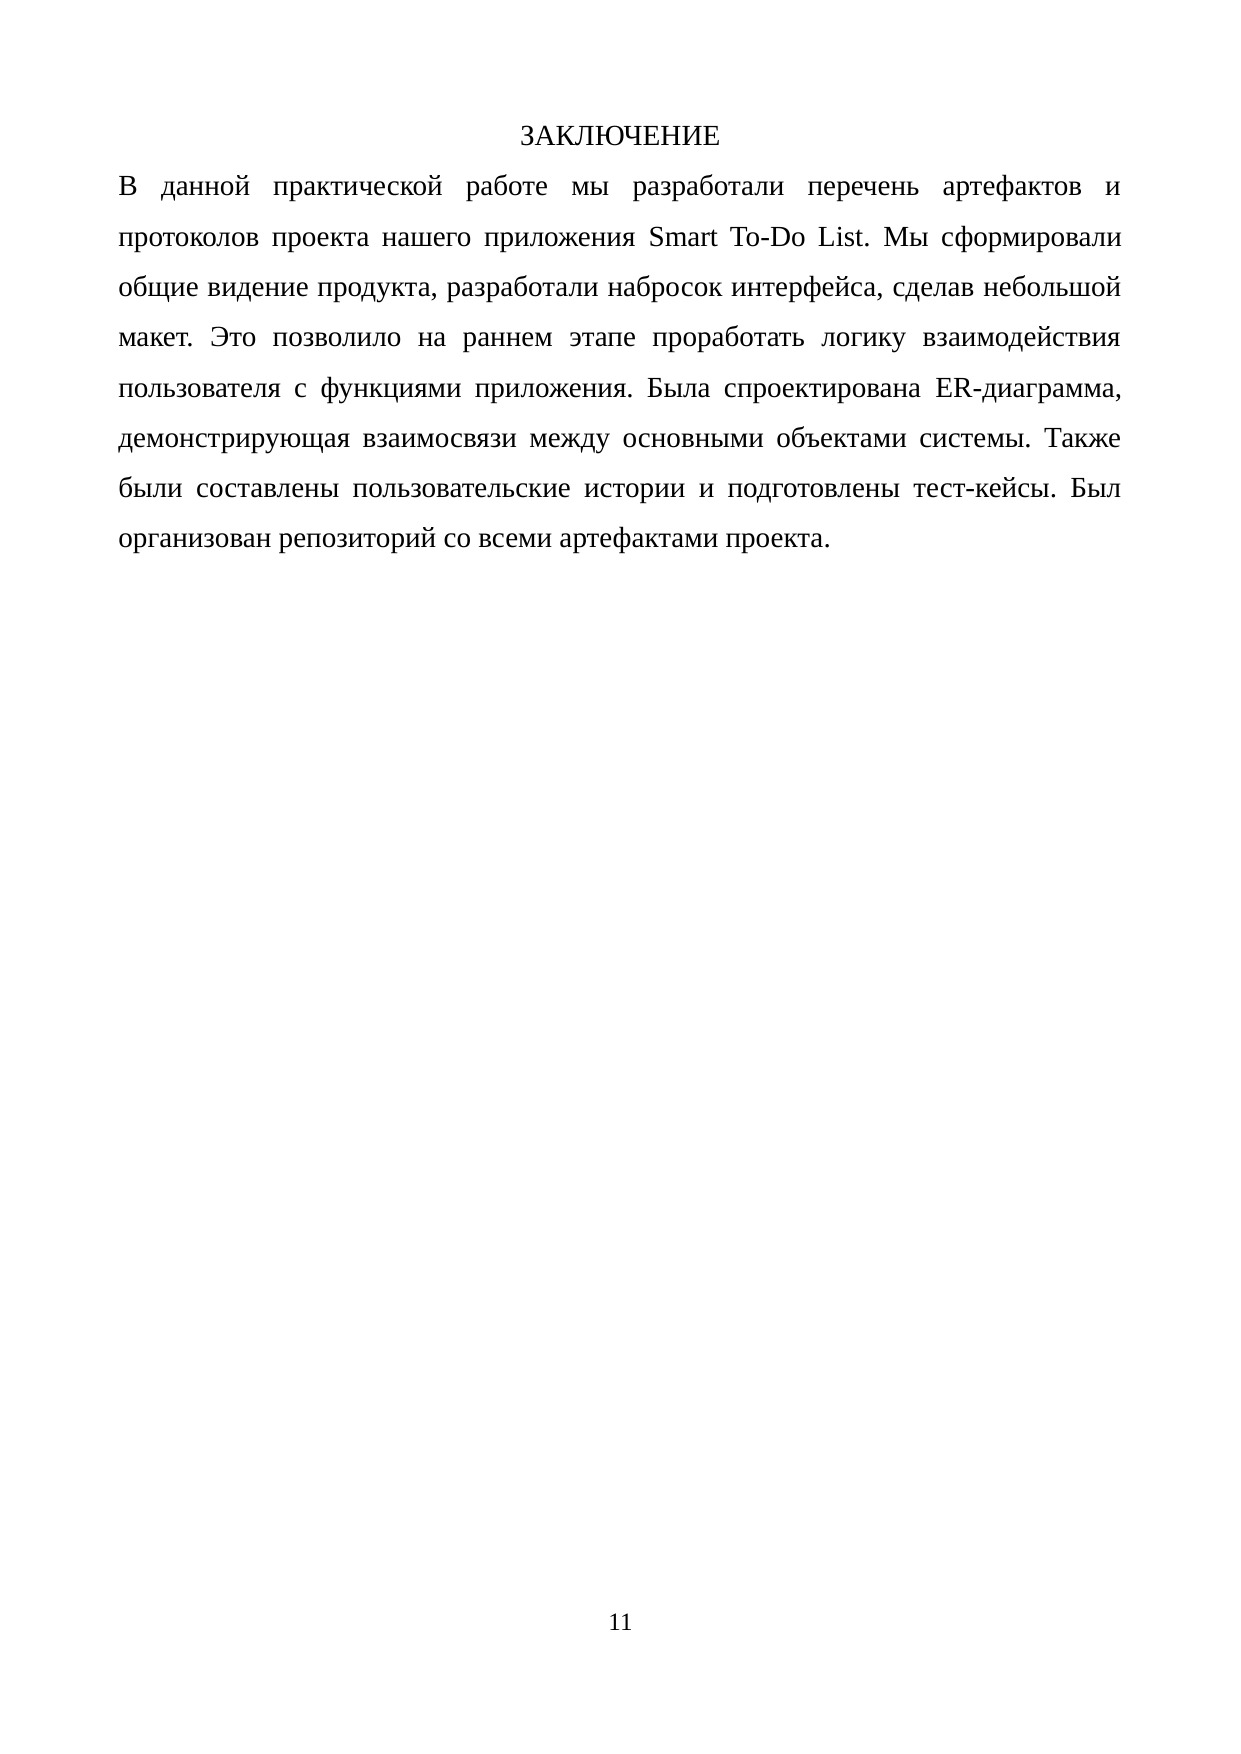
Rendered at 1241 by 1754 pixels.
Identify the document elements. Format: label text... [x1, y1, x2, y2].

text ЗАКЛЮЧЕНИЕ [118, 118, 1122, 152]
text В данной практической работе мы разработали перечень артефактов и протоколов проекта нашего приложения Smart To-Do List. Мы сформировали общие видение продукта, разработали набросок интерфейса, сделав небольшой макет. Это позволило на раннем этапе проработать логику взаимодействия пользователя с функциями приложения. Была спроектирована ER-диаграмма, демонстрирующая взаимосвязи между основными объектами системы. Также были составлены пользовательские истории и подготовлены тест-кейсы. Был организован репозиторий со всеми артефактами проекта. [118, 168, 1122, 554]
